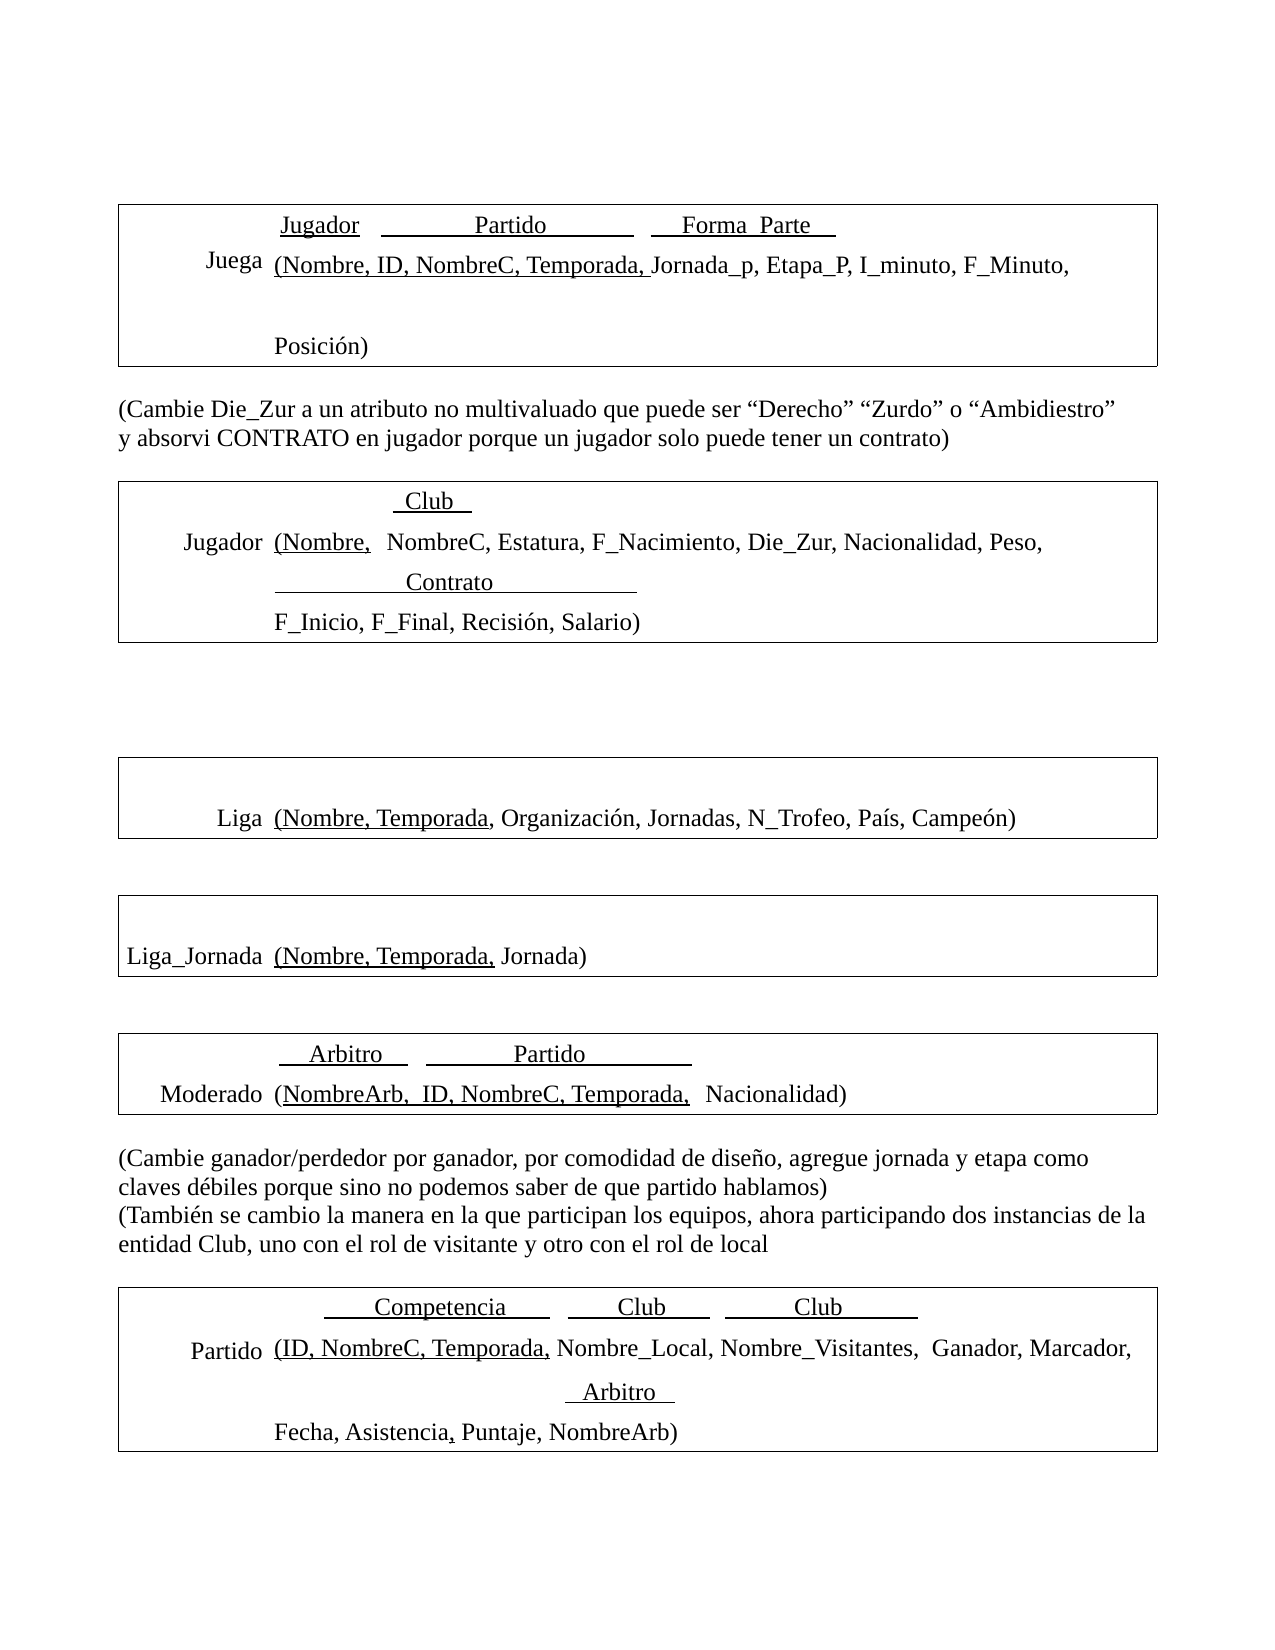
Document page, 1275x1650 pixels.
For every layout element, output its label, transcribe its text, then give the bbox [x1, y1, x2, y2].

table_header Jugador [119, 482, 268, 561]
table_header Liga_Jornada [119, 896, 268, 976]
table_header Partido [371, 205, 643, 245]
table_cell (NombreArb, ID, NombreC, Temporada, [268, 1074, 699, 1114]
table_cell [268, 1371, 559, 1411]
table_header [268, 896, 1157, 935]
table_cell Fecha, Asistencia, Puntaje, NombreArb) [268, 1411, 1157, 1451]
table_header [268, 758, 1157, 797]
table_header Arbitro [268, 1034, 418, 1074]
table_header [268, 482, 381, 521]
table_header Forma_Parte [643, 205, 849, 245]
table_header [924, 1288, 1157, 1327]
table_cell NombreC, Estatura, F_Nacimiento, Die_Zur, Nacionalidad, Peso, [381, 521, 1157, 561]
table_header Club [559, 1288, 718, 1327]
table_header Club [381, 482, 484, 521]
table_header Club [718, 1288, 924, 1327]
table_cell (ID, NombreC, Temporada, Nombre_Local, Nombre_Visitantes, Ganador, Marcador, [268, 1327, 1157, 1371]
table_header [699, 1034, 1157, 1074]
table_cell Posición) [268, 325, 1157, 366]
text (Cambie ganador/perdedor por ganador, por comodidad de diseño, agregue jornada y etapa como claves débiles porque sino no podemos saber de que partido hablamos) [118, 1143, 1157, 1200]
table_header [484, 482, 1157, 521]
table_cell (Nombre, Temporada, Organización, Jornadas, N_Trofeo, País, Campeón) [268, 797, 1157, 837]
table_cell F_Inicio, F_Final, Recisión, Salario) [268, 601, 1157, 642]
text (Cambie Die_Zur a un atributo no multivaluado que puede ser “Derecho” “Zurdo” o “Ambidiestro” [118, 394, 1157, 423]
text y absorvi CONTRATO en jugador porque un jugador solo puede tener un contrato) [118, 423, 1157, 452]
table_cell [119, 285, 268, 366]
table_cell [643, 561, 1157, 601]
table_header Liga [119, 758, 268, 837]
table_cell [119, 1371, 268, 1451]
table_header Jugador [268, 205, 371, 245]
table_cell [268, 285, 1157, 325]
table_cell [119, 561, 268, 642]
table_cell Arbitro [559, 1371, 681, 1411]
table_header [268, 1288, 315, 1327]
table_cell (Nombre, ID, NombreC, Temporada, Jornada_p, Etapa_P, I_minuto, F_Minuto, [268, 245, 1157, 285]
table_header Competencia [315, 1288, 559, 1327]
table_header Juega [119, 205, 268, 285]
table_cell (Nombre, Temporada, Jornada) [268, 935, 1157, 976]
table_cell Nacionalidad) [699, 1074, 1157, 1114]
table_cell [990, 1371, 1157, 1411]
table_header Partido [119, 1288, 268, 1371]
table_cell [681, 1371, 990, 1411]
table_cell (Nombre, [268, 521, 381, 561]
table_header Moderado [119, 1034, 268, 1114]
table_cell Contrato [268, 561, 643, 601]
text (También se cambio la manera en la que participan los equipos, ahora participando dos instancias de la entidad Club, uno con el rol de visitante y otro con el rol de local [118, 1200, 1157, 1258]
table_header [849, 205, 1157, 245]
table_header Partido [418, 1034, 699, 1074]
